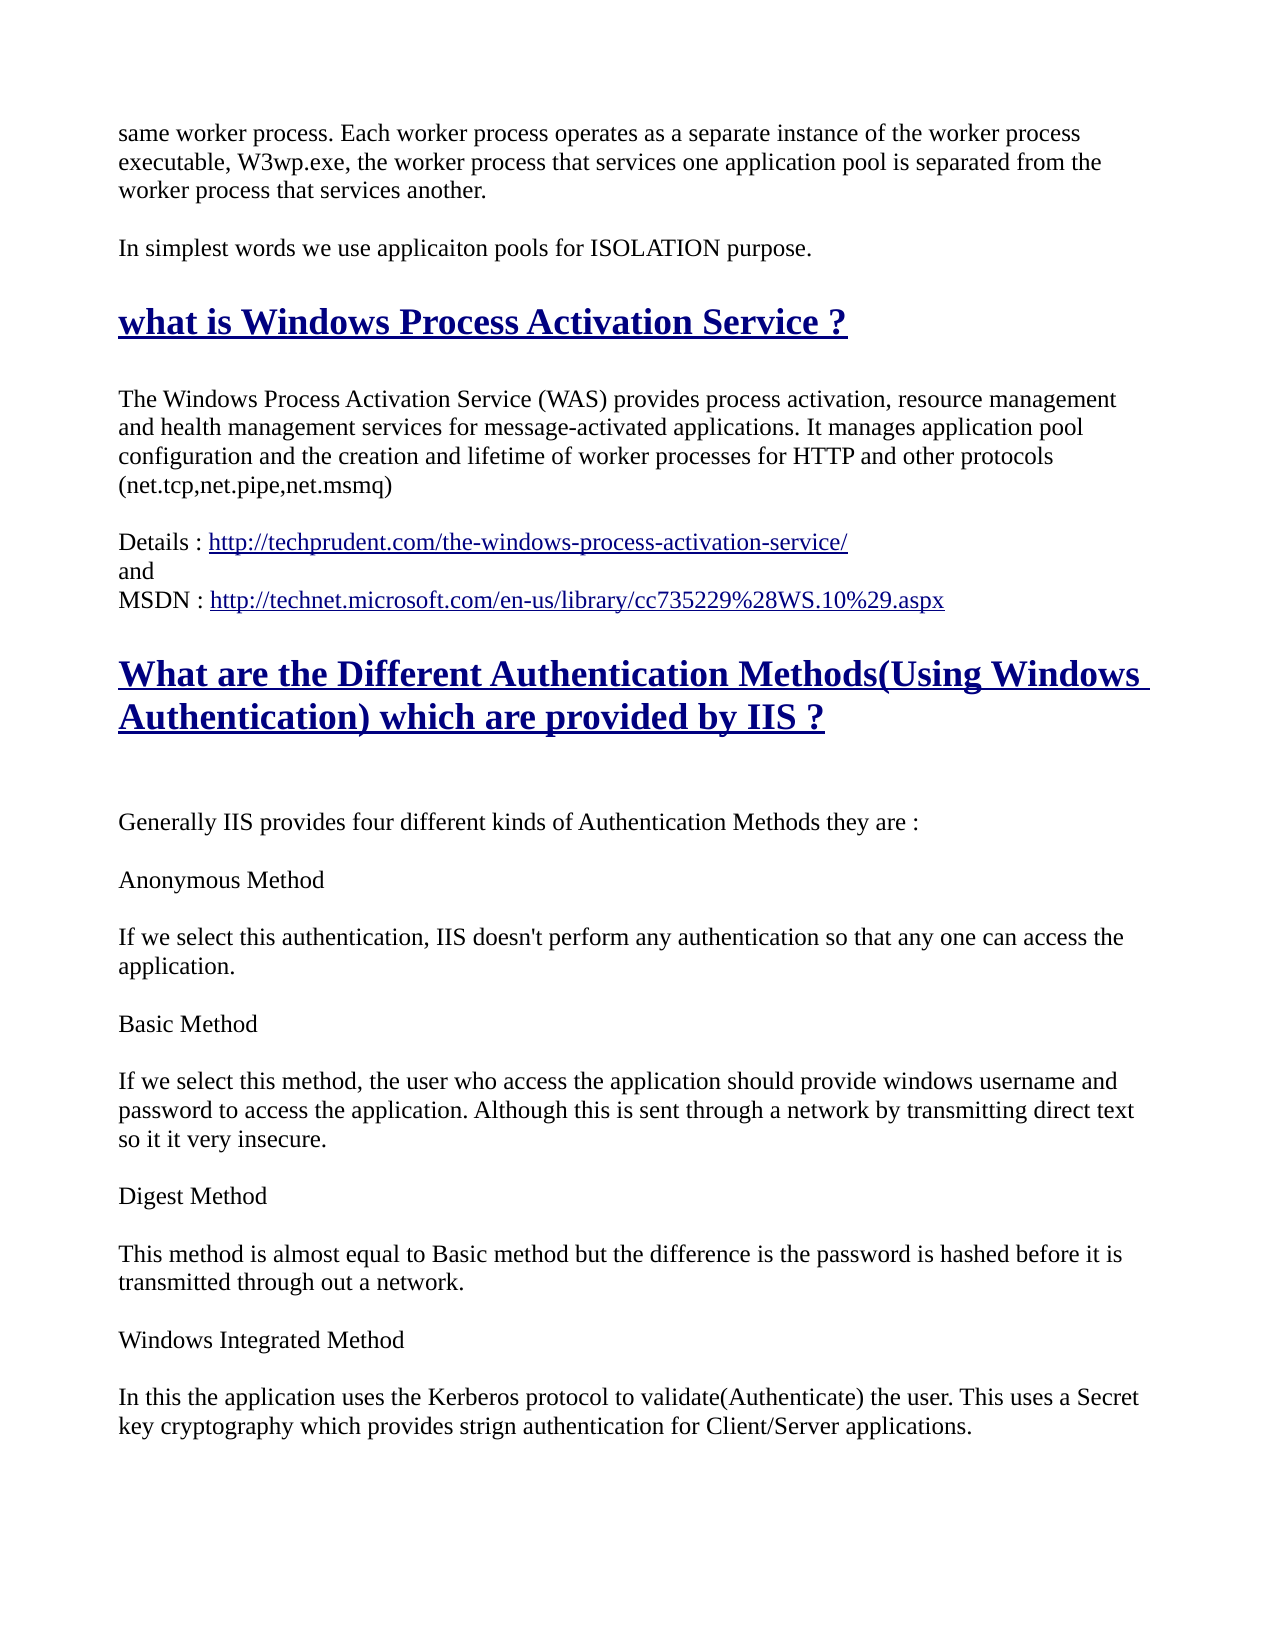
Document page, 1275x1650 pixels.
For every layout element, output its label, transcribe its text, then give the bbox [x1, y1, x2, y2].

text Generally IIS provides four different kinds of Authentication Methods they are : Anonymous Method If we select this authentication, IIS doesn't perform any authentication so that any one can access the application. Basic Method If we select this method, the user who access the application should provide windows username and password to access the application. Although this is sent through a network by transmitting direct text so it it very insecure. Digest Method This method is almost equal to Basic method but the difference is the password is hashed before it is transmitted through out a network. Windows Integrated Method In this the application uses the Kerberos protocol to validate(Authenticate) the user. This uses a Secret key cryptography which provides strign authentication for Client/Server applications. [118, 750, 1157, 1440]
subtitle what is Windows Process Activation Service ? [118, 299, 1157, 342]
text The Windows Process Activation Service (WAS) provides process activation, resource management and health management services for message-activated applications. It manages application pool configuration and the creation and lifetime of worker processes for HTTP and other protocols (net.tcp,net.pipe,net.msmq) Details : http://techprudent.com/the-windows-process-activation-service/ and MSDN : http://technet.microsoft.com/en-us/library/cc735229%28WS.10%29.aspx [118, 355, 1157, 614]
text same worker process. Each worker process operates as a separate instance of the worker process executable, W3wp.exe, the worker process that services one application pool is separated from the worker process that services another. In simplest words we use applicaiton pools for ISOLATION purpose. [118, 118, 1157, 262]
subtitle What are the Different Authentication Methods(Using Windows Authentication) which are provided by IIS ? [118, 651, 1157, 737]
